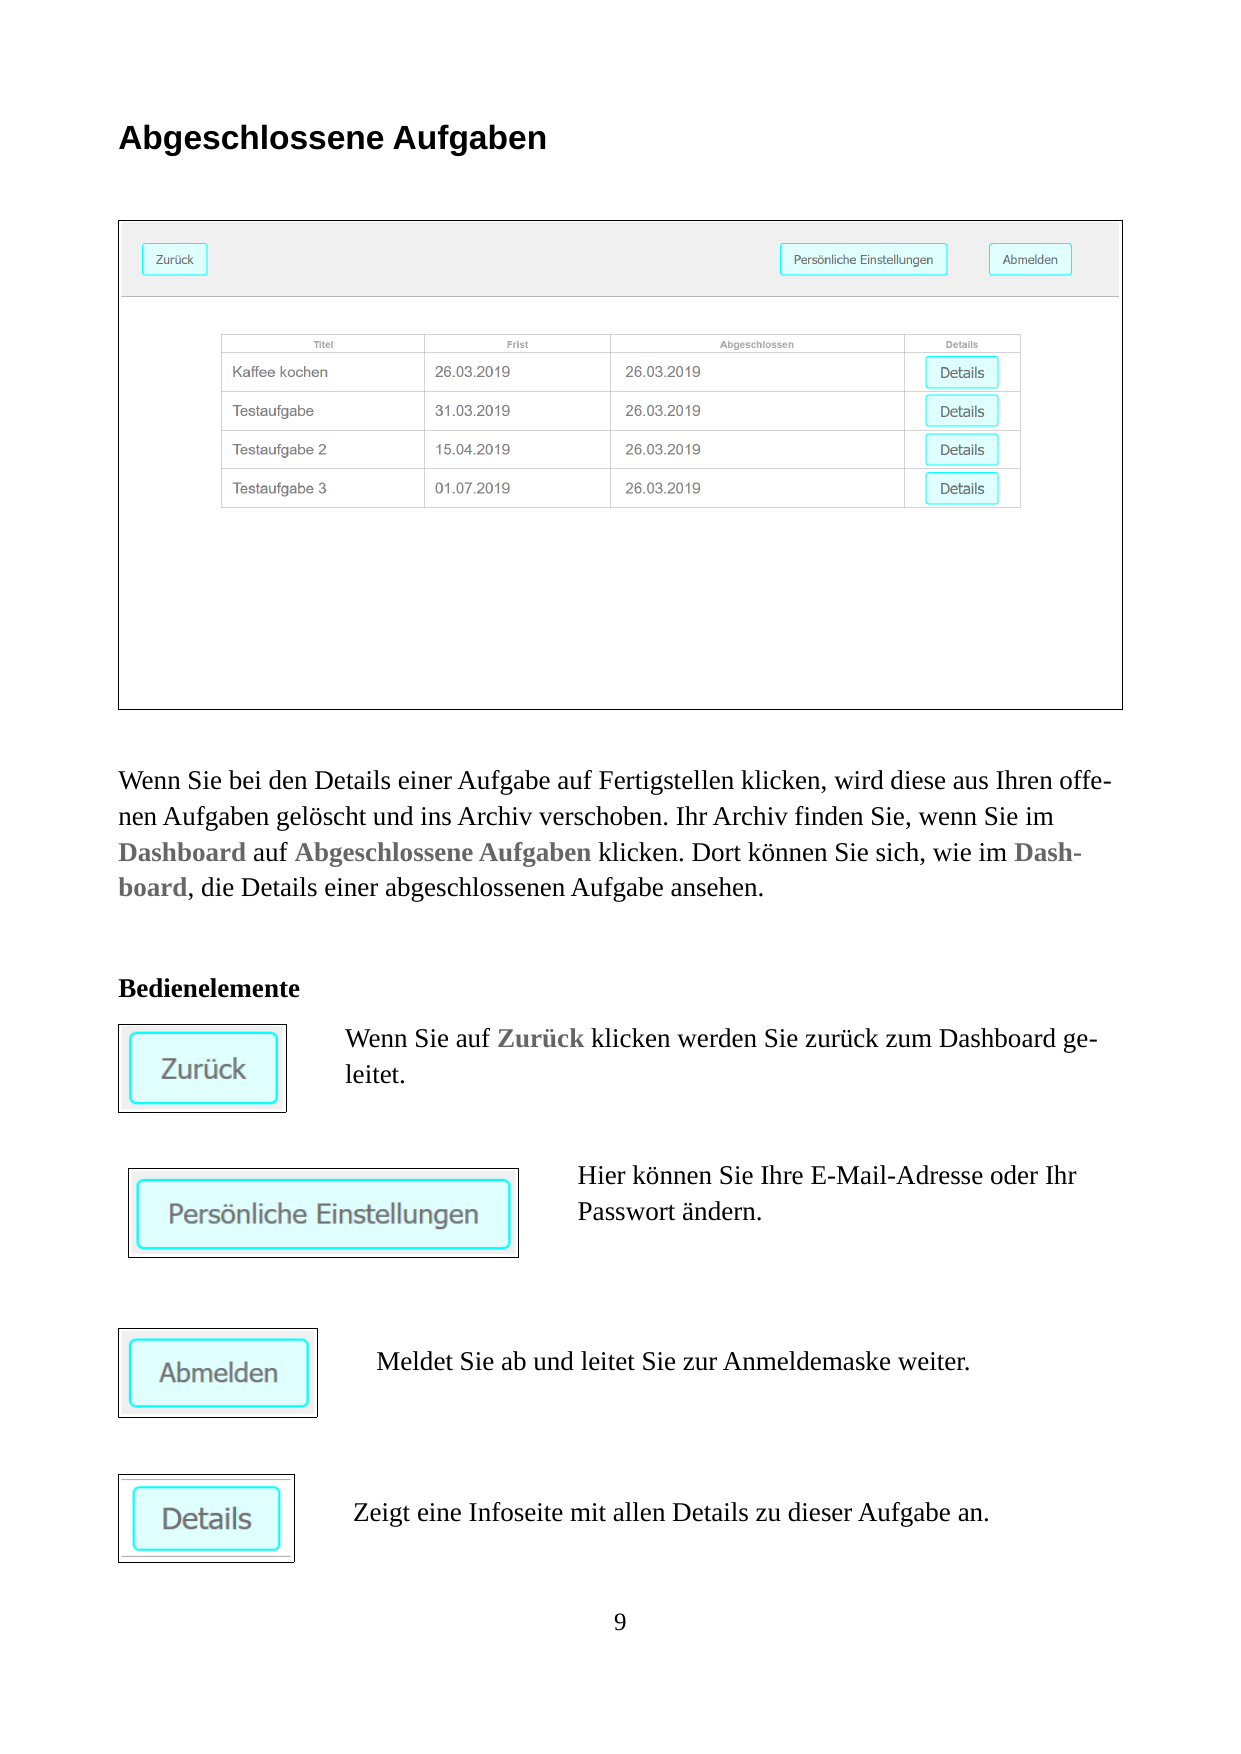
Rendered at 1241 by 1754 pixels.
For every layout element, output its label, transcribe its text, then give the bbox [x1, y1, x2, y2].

text Wenn Sie bei den Details ei­ner Aufgabe auf Fertigstel­len klicken, wird diese aus Ihren offe­nen Aufgaben gelöscht und ins Archiv verschoben. Ihr Archiv finden Sie, wenn Sie im Dash­board auf Abgeschlossene Aufgaben klicken. Dort können Sie sich, wie im Dash­board, die Details einer abgeschlossenen Aufgabe ansehen. [118, 764, 1122, 903]
subtitle Abgeschlossene Aufgaben [118, 118, 1122, 157]
text Bedienelemente [118, 972, 1122, 1003]
text [129, 1169, 518, 1257]
picture [121, 1476, 291, 1560]
picture [121, 222, 1119, 707]
picture [121, 1331, 315, 1414]
text Zeigt eine Infoseite mit allen Details zu dieser Aufgabe an. [295, 1496, 1122, 1528]
text [119, 1025, 286, 1112]
picture [121, 1026, 283, 1109]
text Wenn Sie auf Zurück klicken werden Sie zurück zum Dashboard ge­leitet. [118, 1022, 1122, 1089]
text Hier können Sie Ihre E-Mail-Adresse oder Ihr Pass­wort än­dern. [118, 1159, 1122, 1226]
text Meldet Sie ab und leitet Sie zur Anmeldemaske weiter. [318, 1346, 1122, 1377]
text [119, 1329, 317, 1417]
picture [131, 1171, 516, 1254]
